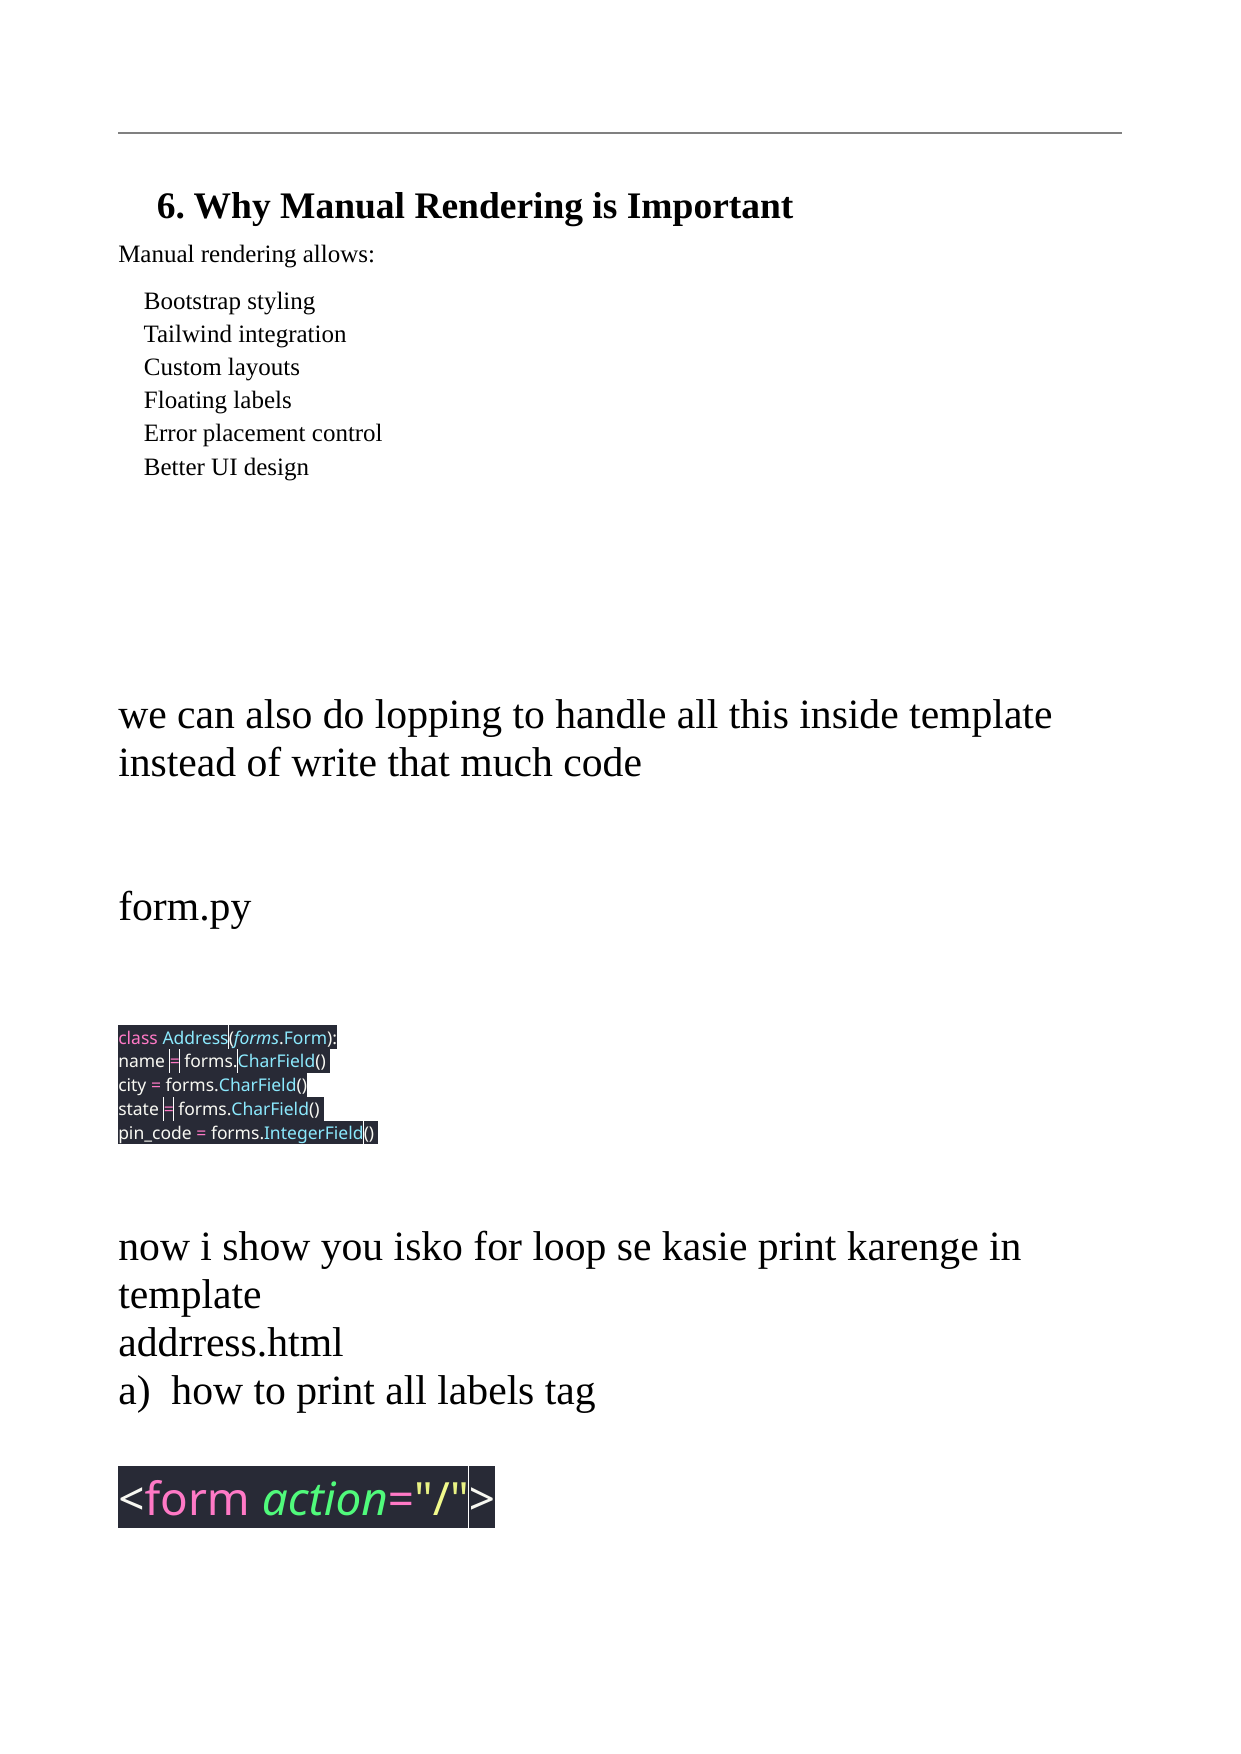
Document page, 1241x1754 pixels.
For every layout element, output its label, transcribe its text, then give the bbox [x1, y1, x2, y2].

text class Address(forms.Form): [118, 1025, 1122, 1049]
text city = forms.CharField() [118, 1073, 1122, 1097]
text now i show you isko for loop se kasie print karenge in template [118, 1222, 1122, 1318]
subtitle ✅ 6. Why Manual Rendering is Important [118, 183, 1122, 226]
text addrress.html [118, 1318, 1122, 1366]
text form.py [118, 882, 1122, 929]
text <form action="/"> [118, 1466, 1122, 1528]
text pin_code = forms.IntegerField() [118, 1121, 1122, 1144]
text Manual rendering allows: [118, 239, 1122, 268]
text we can also do lopping to handle all this inside template instead of write that much code [118, 690, 1122, 786]
text name = forms.CharField() [118, 1049, 1122, 1073]
text ✅ Bootstrap styling ✅ Tailwind integration ✅ Custom layouts ✅ Floating labels ✅ Error placement control ✅ Better UI design [118, 286, 1122, 480]
text state = forms.CharField() [118, 1097, 1122, 1121]
text a) how to print all labels tag [118, 1366, 1122, 1413]
